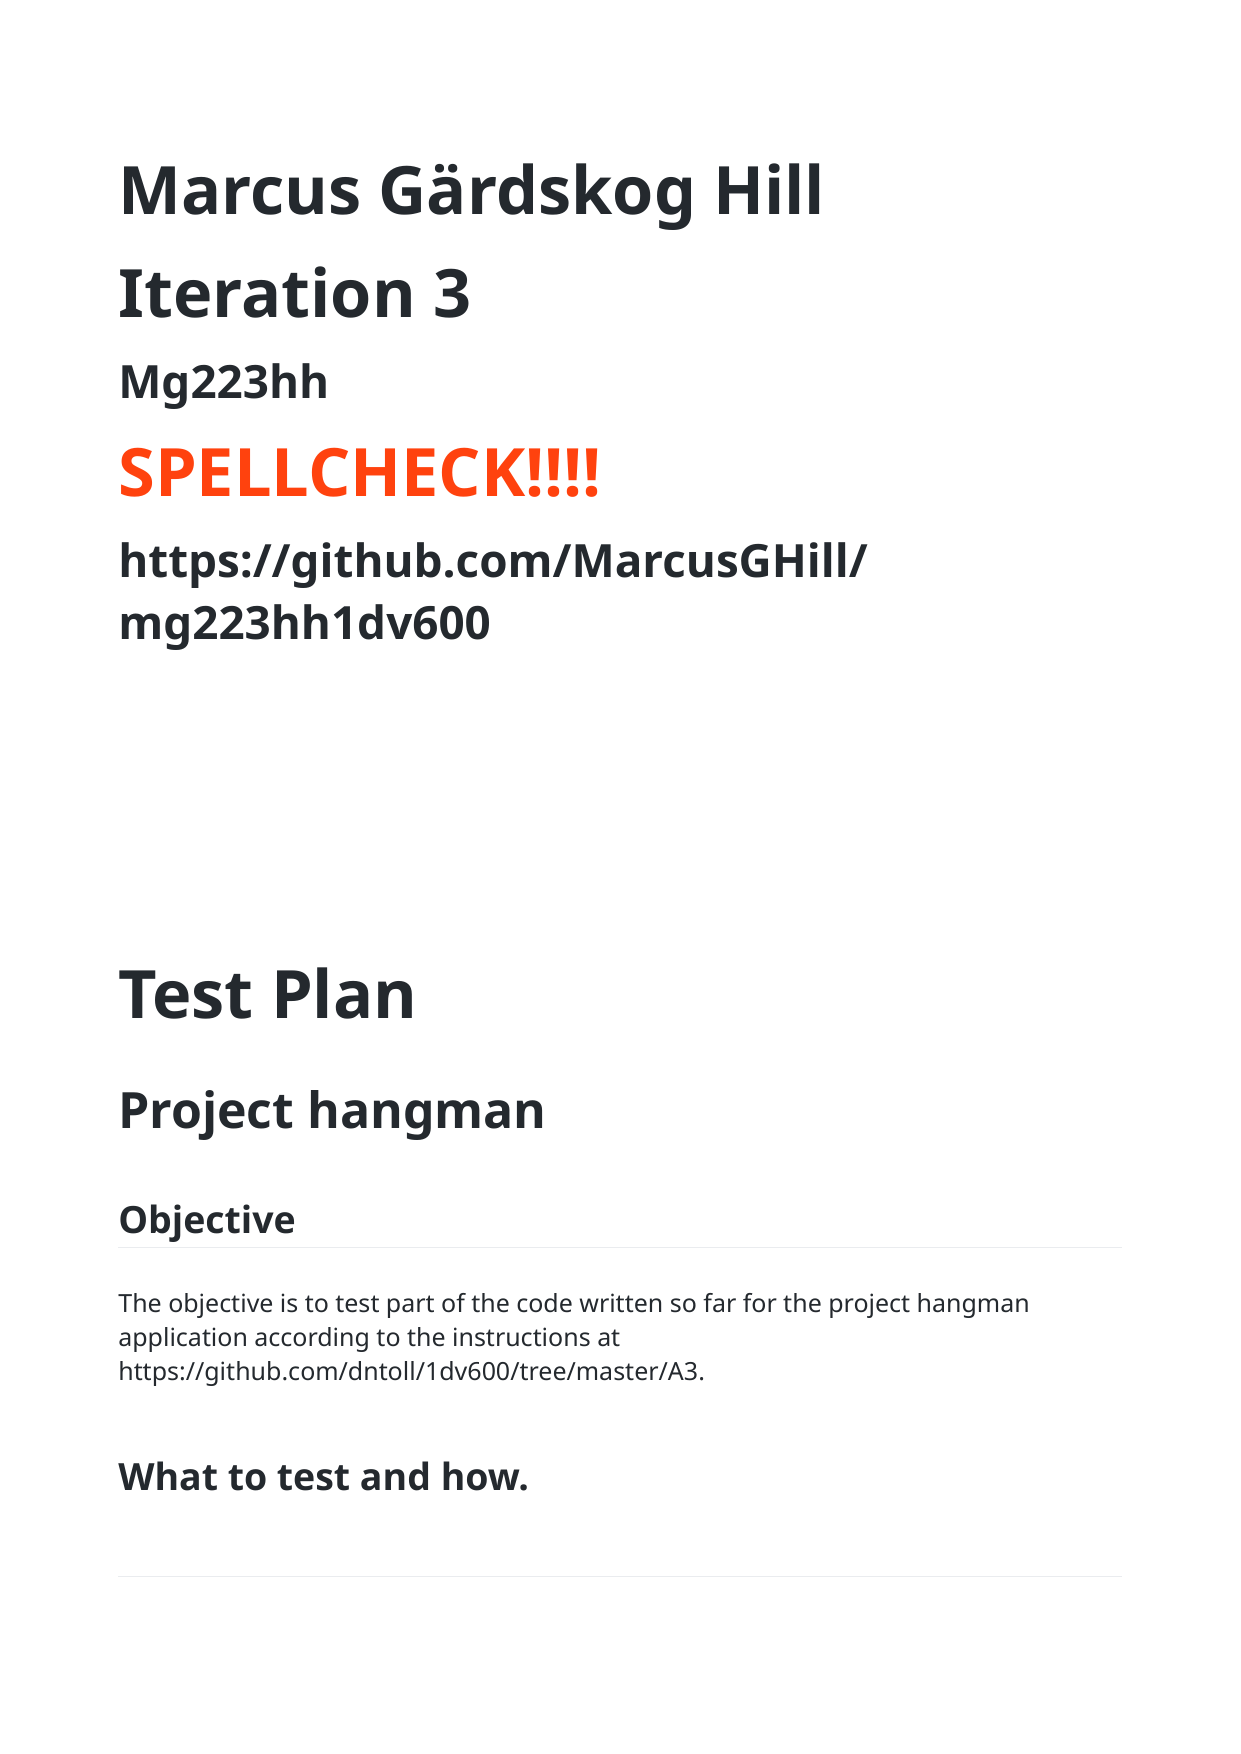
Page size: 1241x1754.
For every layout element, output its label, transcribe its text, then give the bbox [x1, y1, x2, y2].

subtitle Test Plan [118, 947, 1122, 1038]
text Iteration 3 [118, 246, 1122, 337]
text Mg223hh [118, 350, 1122, 412]
text SPELLCHECK!!!! [118, 425, 1122, 516]
text The objective is to test part of the code written so far for the project hangman application according to the instructions at https://github.com/dntoll/1dv600/tree/master/A3. [118, 1285, 1122, 1387]
subtitle What to test and how. [118, 1450, 1122, 1501]
subtitle Project hangman [118, 1075, 1122, 1143]
subtitle Objective [118, 1193, 1122, 1247]
text https://github.com/MarcusGHill/mg223hh1dv600 [118, 528, 1122, 653]
subtitle Marcus Gärdskog Hill [118, 143, 1122, 234]
